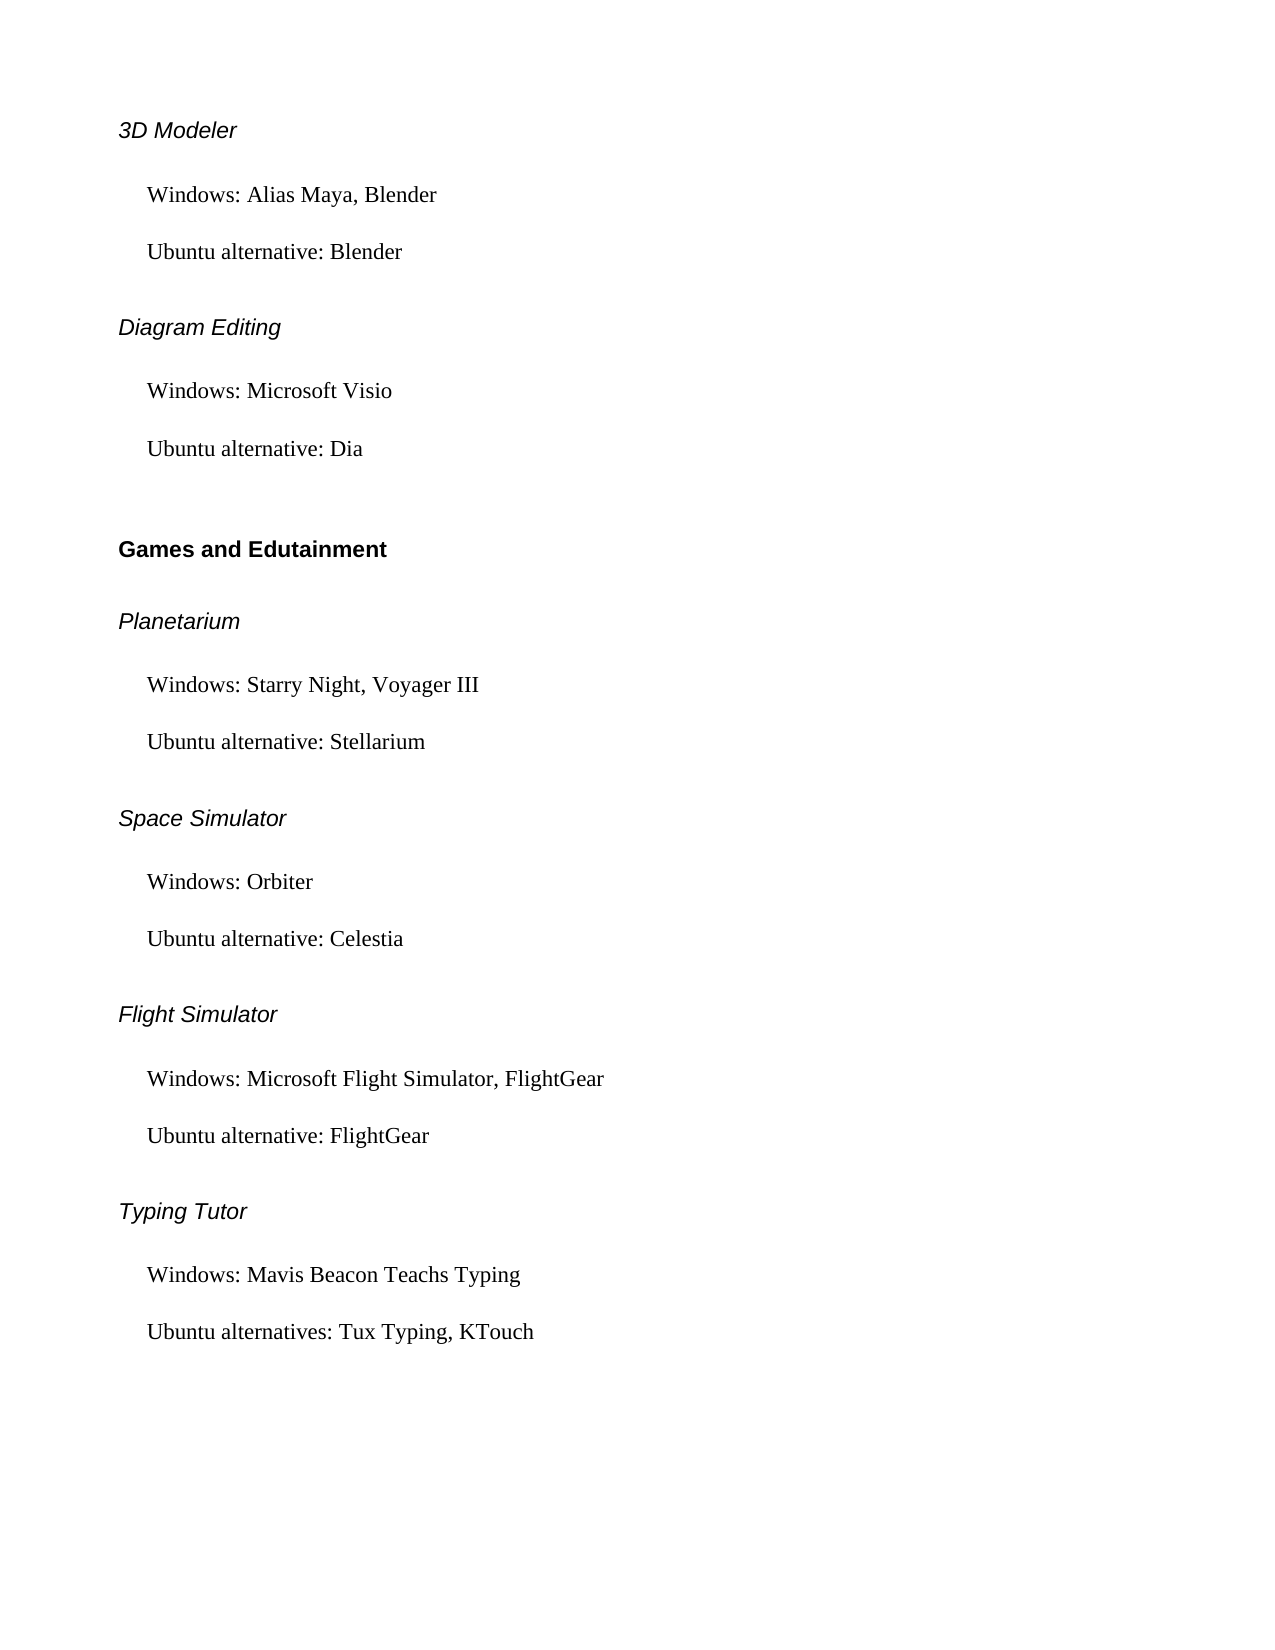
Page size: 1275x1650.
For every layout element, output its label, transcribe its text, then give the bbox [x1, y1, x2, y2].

text Windows: Mavis Beacon Teachs Typing [147, 1262, 1082, 1288]
text Diagram Editing [118, 315, 1157, 340]
text Windows: Microsoft Flight Simulator, FlightGear [147, 1066, 1082, 1091]
text Ubuntu alternative: Dia [147, 436, 1082, 461]
text Windows: Orbiter [147, 869, 1082, 894]
text Space Simulator [118, 805, 1157, 831]
text Games and Edutainment [118, 536, 1157, 562]
text Ubuntu alternative: Blender [147, 239, 1082, 264]
text Planetarium [118, 608, 1157, 634]
text Ubuntu alternative: Stellarium [147, 729, 1082, 755]
text Ubuntu alternatives: Tux Typing, KTouch [147, 1319, 1082, 1345]
text Windows: Starry Night, Voyager III [147, 672, 1082, 698]
text Windows: Microsoft Visio [147, 378, 1082, 404]
text Windows: Alias Maya, Blender [147, 182, 1082, 207]
text 3D Modeler [118, 118, 1157, 144]
text Ubuntu alternative: Celestia [147, 926, 1082, 951]
text Flight Simulator [118, 1002, 1157, 1027]
text Ubuntu alternative: FlightGear [147, 1123, 1082, 1148]
text Typing Tutor [118, 1198, 1157, 1224]
